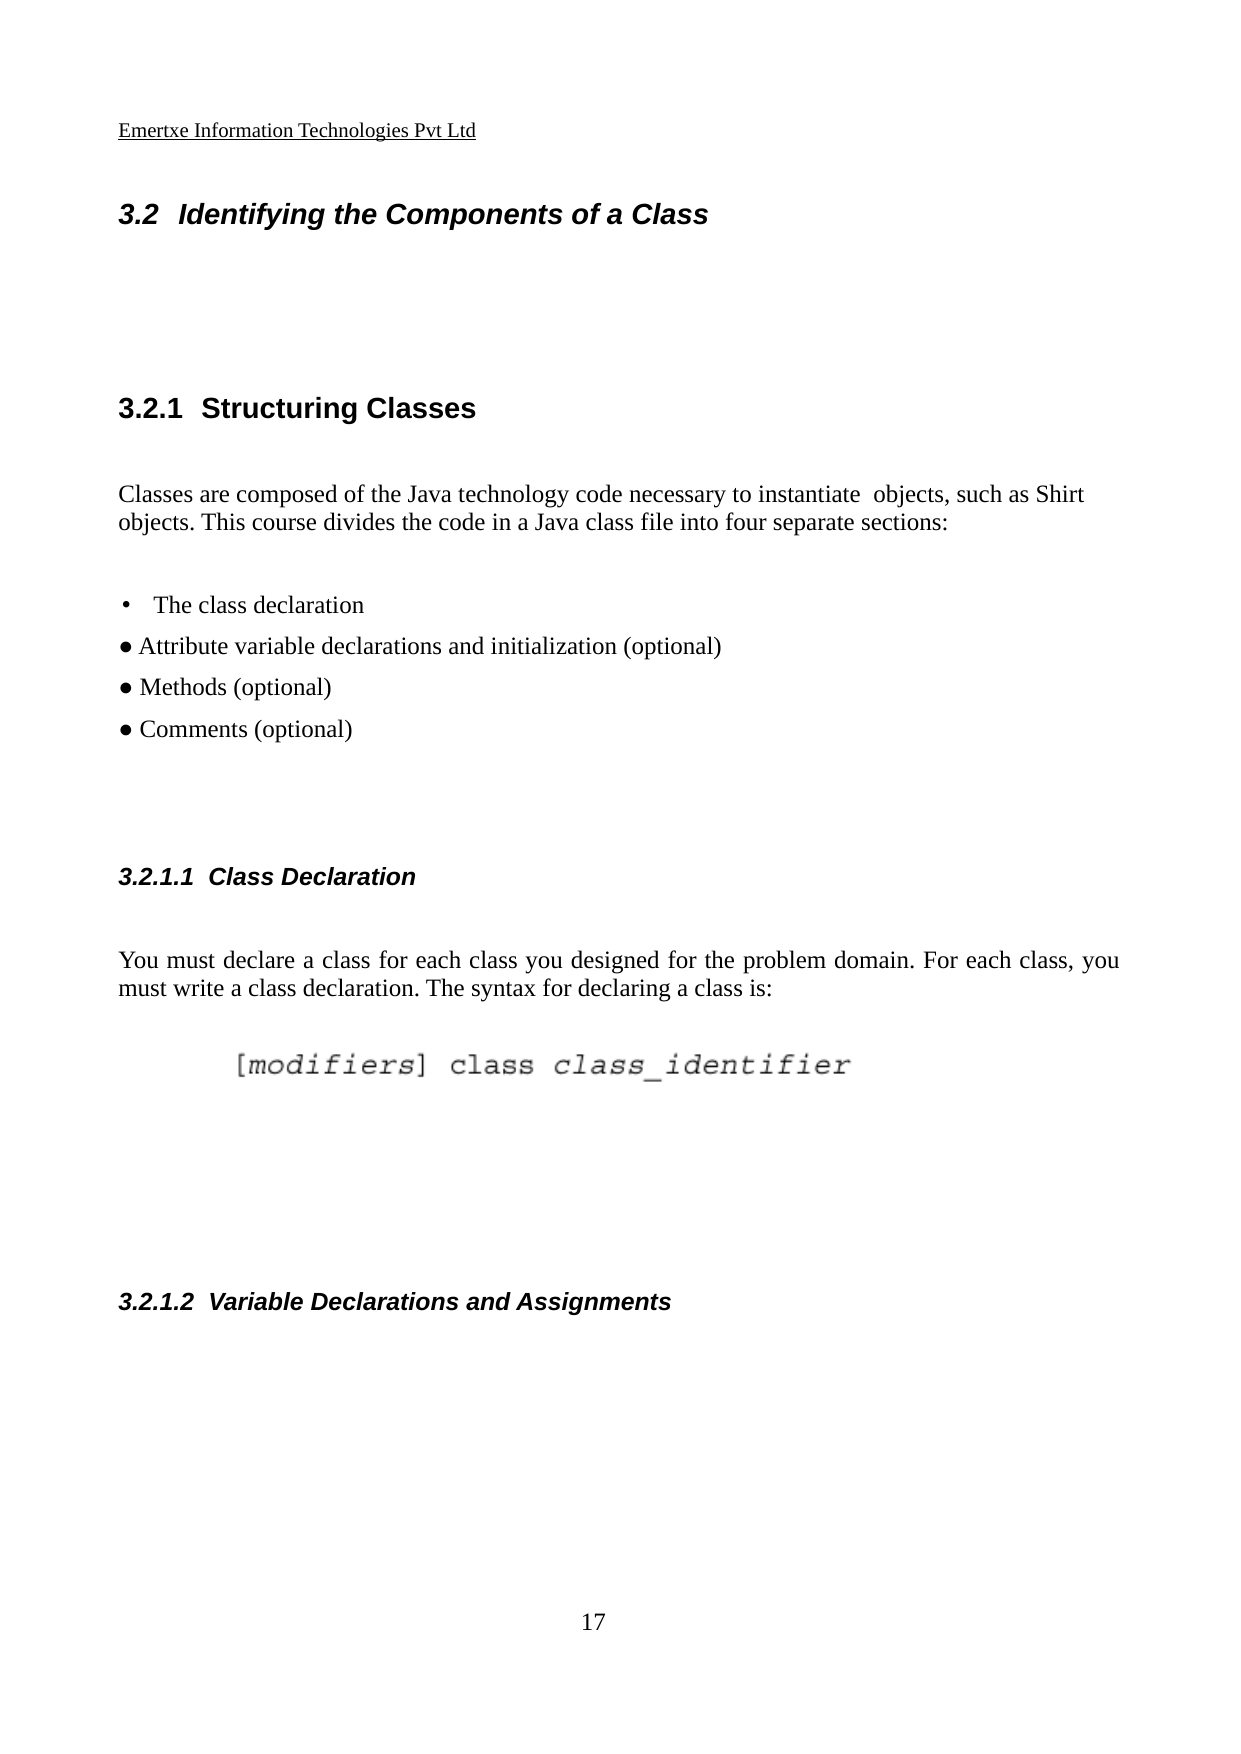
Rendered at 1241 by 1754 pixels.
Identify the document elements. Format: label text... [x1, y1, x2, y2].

subtitle Identifying the Components of a Class [118, 197, 1122, 230]
text Classes are composed of the Java technology code necessary to instantiate objects, such as Shirt objects. This course divides the code in a Java class file into four separate sections: [118, 479, 1122, 536]
picture [195, 1038, 880, 1098]
subtitle Variable Declarations and Assignments [118, 1287, 1122, 1316]
subtitle Class Declaration [118, 862, 1122, 891]
list The class declaration [122, 590, 1122, 619]
text You must declare a class for each class you designed for the problem domain. For each class, you must write a class declaration. The syntax for declaring a class is: [118, 945, 1122, 1002]
text ● Methods (optional) [118, 672, 1122, 701]
subtitle Structuring Classes [118, 391, 1122, 425]
text ● Attribute variable declarations and initialization (optional) [118, 631, 1122, 660]
text ● Comments (optional) [118, 714, 1122, 742]
